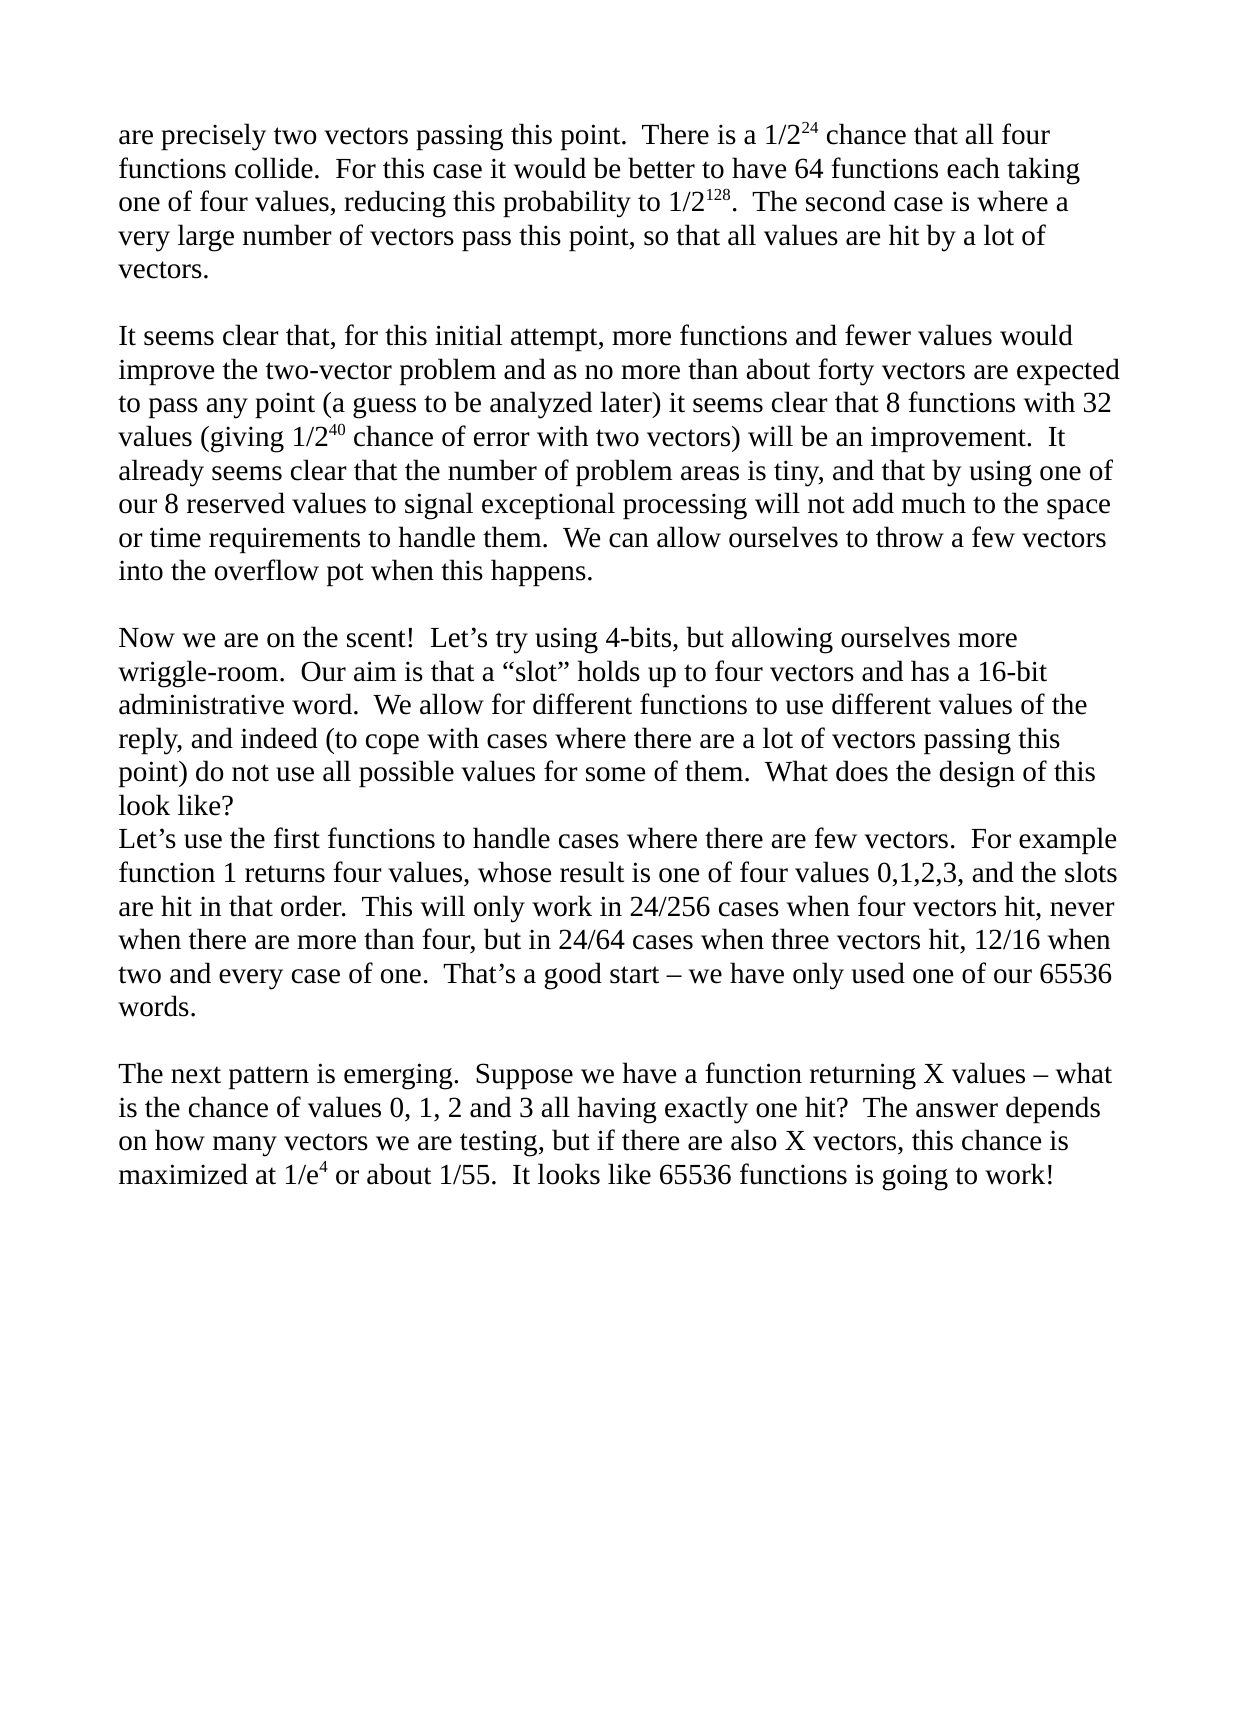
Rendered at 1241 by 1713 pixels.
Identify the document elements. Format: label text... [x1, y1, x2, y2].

text The next pattern is emerging. Suppose we have a function returning X values – what is the chance of values 0, 1, 2 and 3 all having exactly one hit? The answer depends on how many vectors we are testing, but if there are also X vectors, this chance is maximized at 1/e4 or about 1/55. It looks like 65536 functions is going to work! [118, 1056, 1122, 1191]
text are precisely two vectors passing this point. There is a 1/224 chance that all four functions collide. For this case it would be better to have 64 functions each taking one of four values, reducing this probability to 1/2128. The second case is where a very large number of vectors pass this point, so that all values are hit by a lot of vectors. [118, 117, 1122, 285]
text It seems clear that, for this initial attempt, more functions and fewer values would improve the two-vector problem and as no more than about forty vectors are expected to pass any point (a guess to be analyzed later) it seems clear that 8 functions with 32 values (giving 1/240 chance of error with two vectors) will be an improvement. It already seems clear that the number of problem areas is tiny, and that by using one of our 8 reserved values to signal exceptional processing will not add much to the space or time requirements to handle them. We can allow ourselves to throw a few vectors into the overflow pot when this happens. [118, 318, 1122, 587]
text Now we are on the scent! Let’s try using 4-bits, but allowing ourselves more wriggle-room. Our aim is that a “slot” holds up to four vectors and has a 16-bit administrative word. We allow for different functions to use different values of the reply, and indeed (to cope with cases where there are a lot of vectors passing this point) do not use all possible values for some of them. What does the design of this look like? [118, 620, 1122, 822]
text Let’s use the first functions to handle cases where there are few vectors. For example function 1 returns four values, whose result is one of four values 0,1,2,3, and the slots are hit in that order. This will only work in 24/256 cases when four vectors hit, never when there are more than four, but in 24/64 cases when three vectors hit, 12/16 when two and every case of one. That’s a good start – we have only used one of our 65536 words. [118, 822, 1122, 1023]
